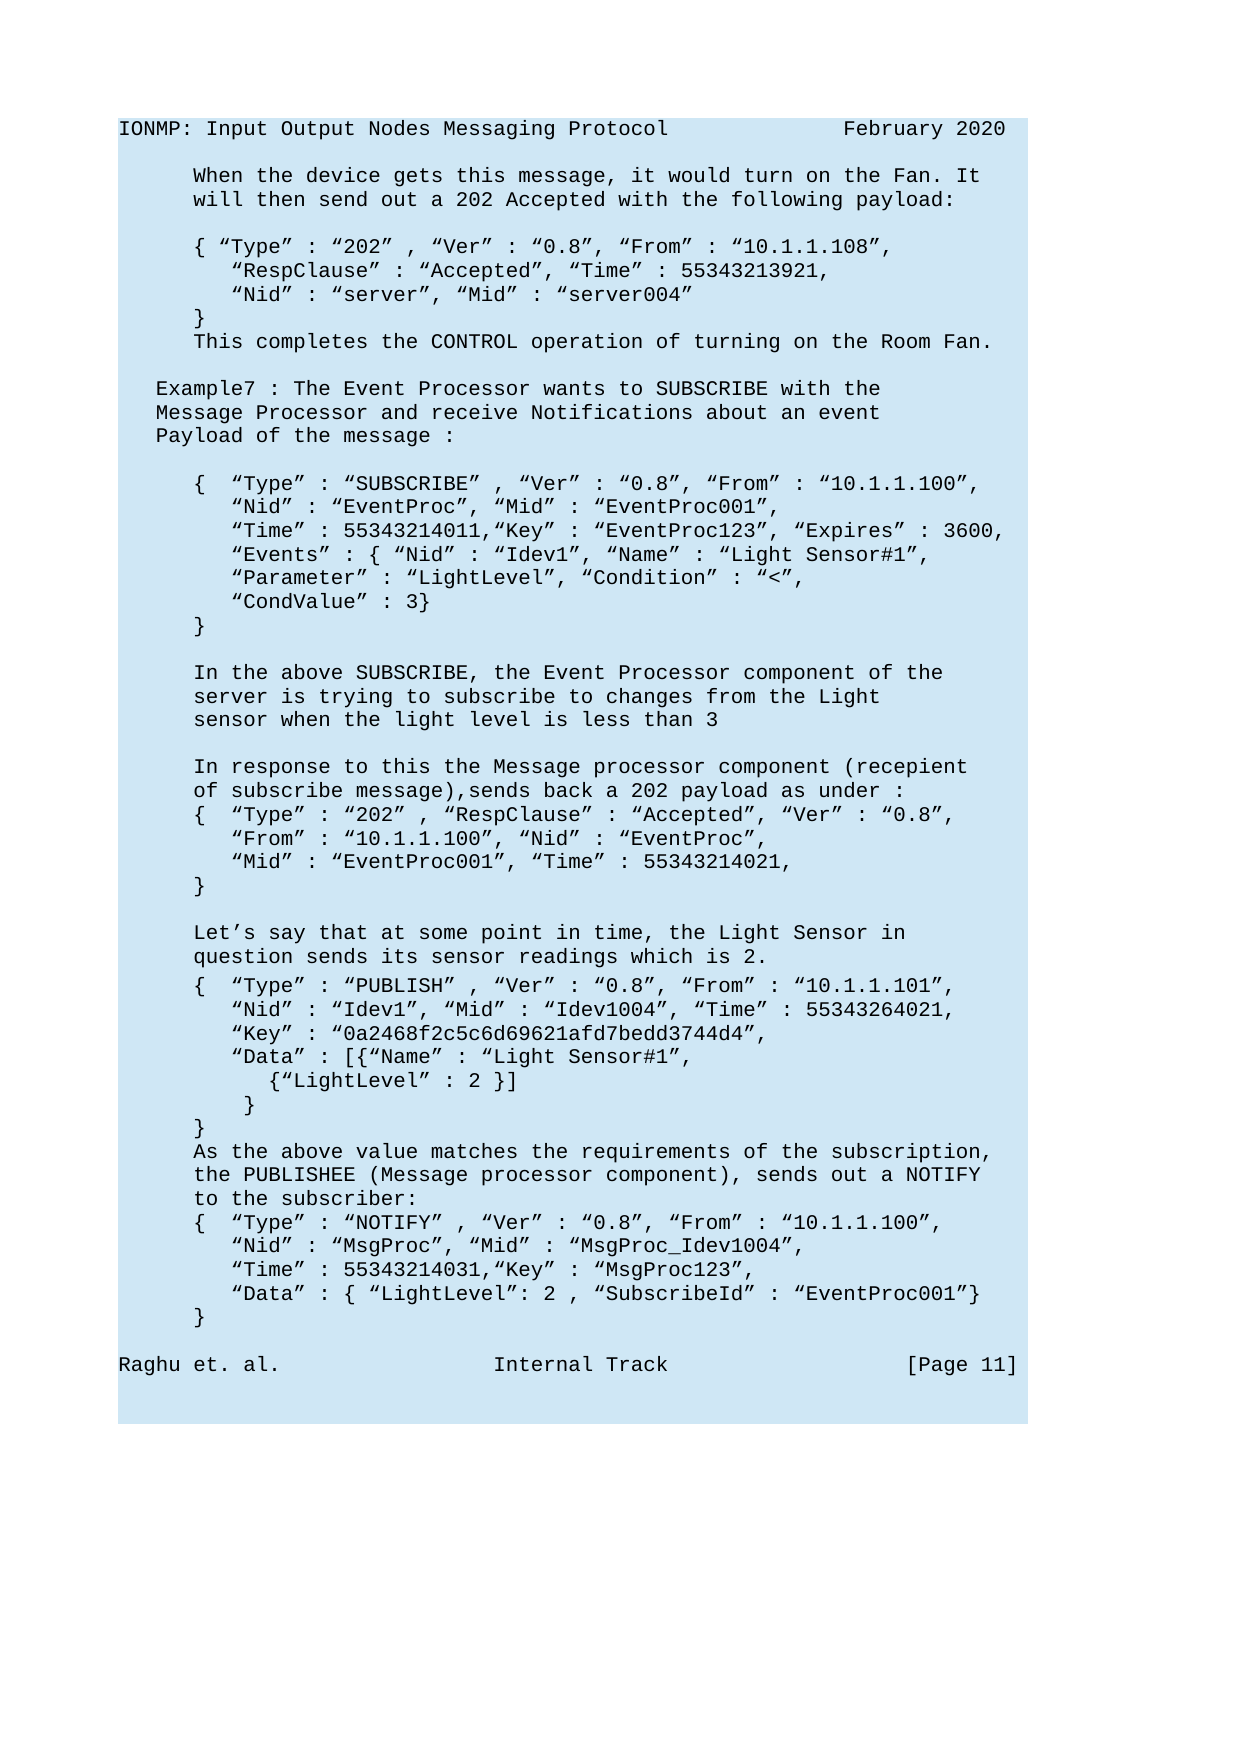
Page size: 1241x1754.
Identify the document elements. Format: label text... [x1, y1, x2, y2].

text { “Type” : “202” , “Ver” : “0.8”, “From” : “10.1.1.108”, “RespClause” : “Accepted”, “Time” : 55343213921, [118, 236, 1028, 284]
text In response to this the Message processor component (recepient of subscribe message),sends back a 202 payload as under : [118, 757, 1028, 804]
text Example7 : The Event Processor wants to SUBSCRIBE with the Message Processor and receive Notifications about an event Payload of the message : [118, 378, 1028, 449]
text As the above value matches the requirements of the subscription, the PUBLISHEE (Message processor component), sends out a NOTIFY to the subscriber: [118, 1141, 1028, 1212]
text sensor when the light level is less than 3 [118, 709, 1028, 733]
text In the above SUBSCRIBE, the Event Processor component of the server is trying to subscribe to changes from the Light [118, 662, 1028, 709]
text When the device gets this message, it would turn on the Fan. It will then send out a 202 Accepted with the following payload: [118, 165, 1028, 213]
text Raghu et. al. Internal Track [Page 11] [118, 1354, 1028, 1377]
text } [118, 615, 1028, 638]
text “Data” : [{“Name” : “Light Sensor#1”, {“LightLevel” : 2 }] [118, 1046, 1028, 1093]
text This completes the CONTROL operation of turning on the Room Fan. [118, 331, 1028, 354]
text } [118, 1093, 1028, 1117]
text “Nid” : “Idev1”, “Mid” : “Idev1004”, “Time” : 55343264021, “Key” : “0a2468f2c5c6d69621afd7bedd3744d4”, [118, 999, 1028, 1046]
text “Nid” : “server”, “Mid” : “server004” [118, 284, 1028, 307]
text { “Type” : “202” , “RespClause” : “Accepted”, “Ver” : “0.8”, “From” : “10.1.1.100”, “Nid” : “EventProc”, “Mid” : “EventProc001”, “Time” : 55343214021, [118, 804, 1028, 875]
text } [118, 307, 1028, 331]
text “Nid” : “EventProc”, “Mid” : “EventProc001”, “Time” : 55343214011,“Key” : “EventProc123”, “Expires” : 3600, “Events” : { “Nid” : “Idev1”, “Name” : “Light Sensor#1”, “Parameter” : “LightLevel”, “Condition” : “<”, “CondValue” : 3} [118, 496, 1028, 615]
text } [118, 1306, 1028, 1330]
text Let’s say that at some point in time, the Light Sensor in question sends its sensor readings which is 2. [118, 922, 1028, 969]
text { “Type” : “NOTIFY” , “Ver” : “0.8”, “From” : “10.1.1.100”, [118, 1212, 1028, 1235]
text “Nid” : “MsgProc”, “Mid” : “MsgProc_Idev1004”, “Time” : 55343214031,“Key” : “MsgProc123”, “Data” : { “LightLevel”: 2 , “SubscribeId” : “EventProc001”} [118, 1235, 1028, 1306]
text { “Type” : “PUBLISH” , “Ver” : “0.8”, “From” : “10.1.1.101”, [118, 969, 1028, 999]
text } [118, 1117, 1028, 1141]
text } [118, 875, 1028, 898]
text IONMP: Input Output Nodes Messaging Protocol February 2020 [118, 118, 1028, 142]
text { “Type” : “SUBSCRIBE” , “Ver” : “0.8”, “From” : “10.1.1.100”, [118, 473, 1028, 496]
